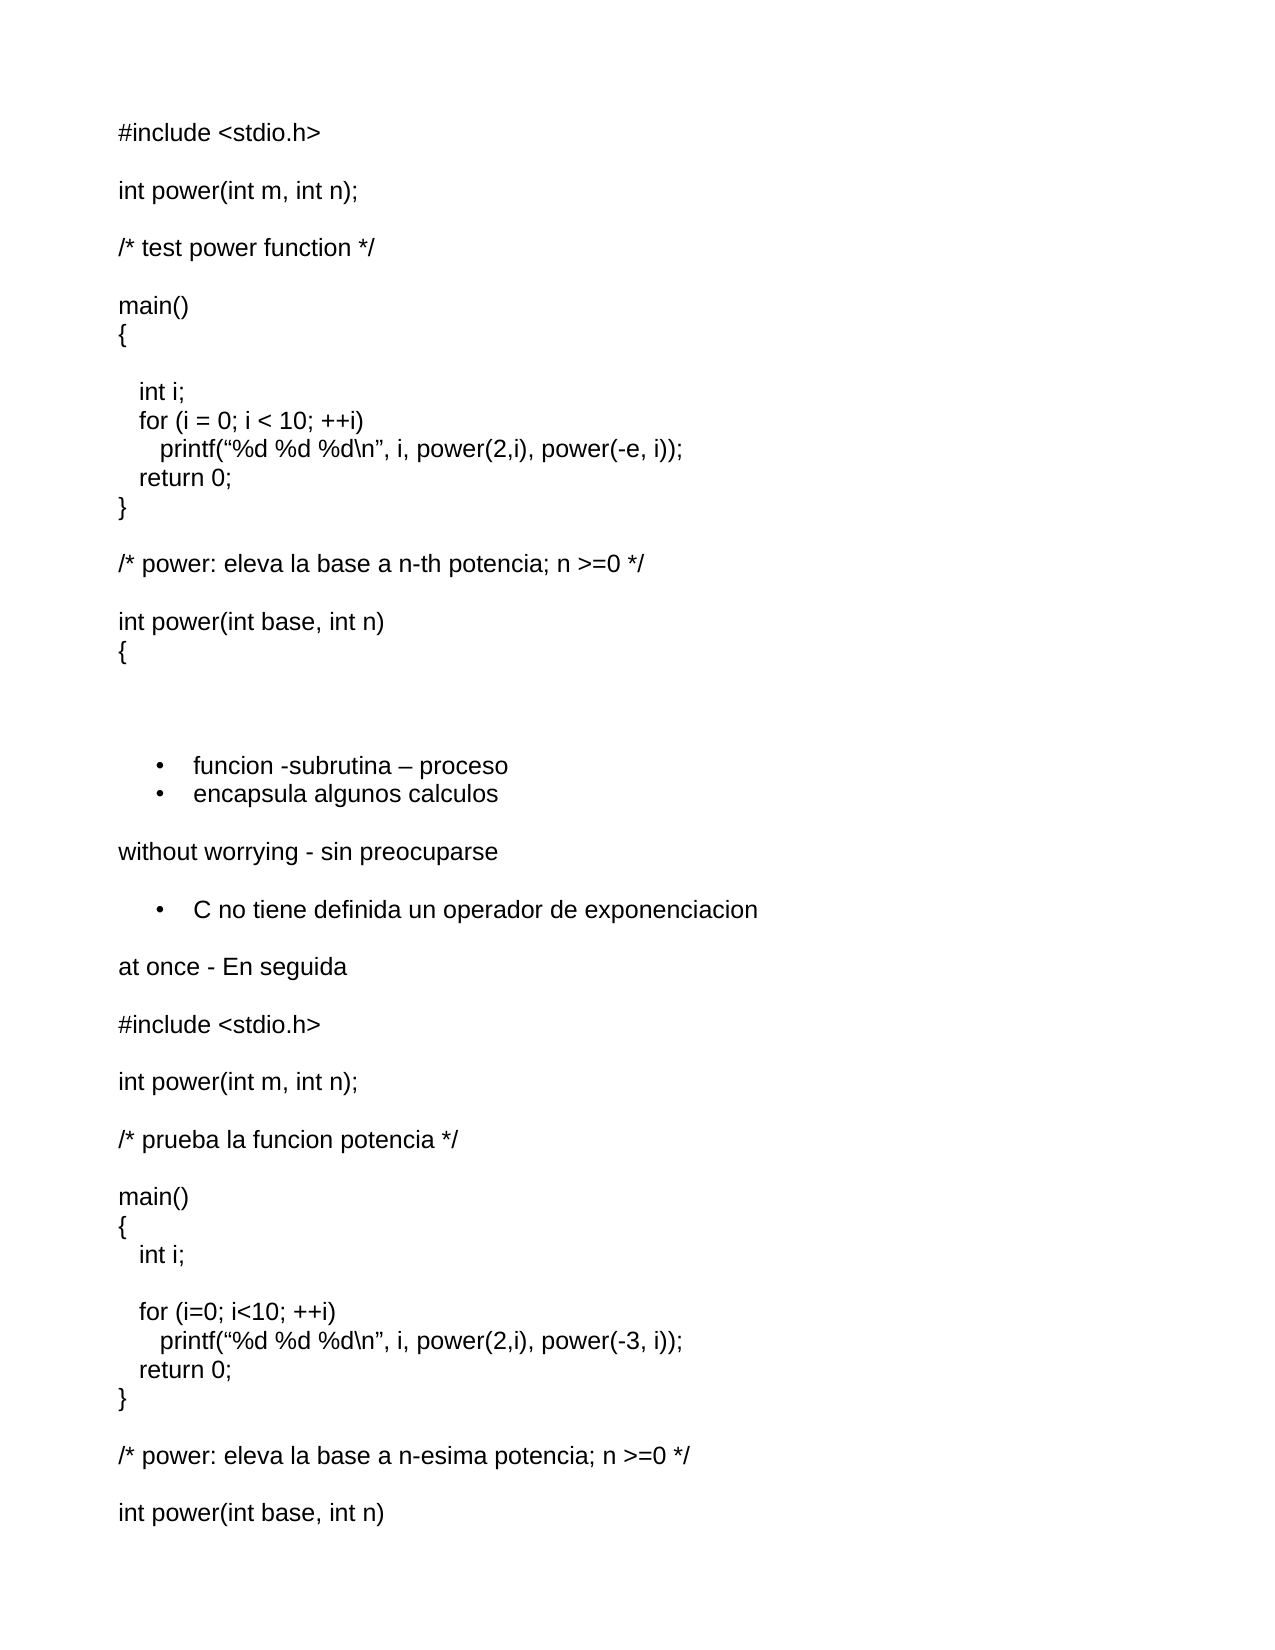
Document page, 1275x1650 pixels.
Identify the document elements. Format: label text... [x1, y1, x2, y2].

text printf(“%d %d %d\n”, i, power(2,i), power(-3, i)); [118, 1326, 1157, 1355]
text int i; [118, 377, 1157, 406]
text /* test power function */ [118, 233, 1157, 262]
text /* power: eleva la base a n-esima potencia; n >=0 */ [118, 1441, 1157, 1470]
text int power(int m, int n); [118, 1067, 1157, 1096]
text int power(int m, int n); [118, 176, 1157, 204]
text for (i = 0; i < 10; ++i) [118, 406, 1157, 434]
text int power(int base, int n) [118, 1498, 1157, 1527]
text /* prueba la funcion potencia */ [118, 1125, 1157, 1153]
text printf(“%d %d %d\n”, i, power(2,i), power(-e, i)); [118, 434, 1157, 463]
text { [118, 636, 1157, 664]
text main() [118, 291, 1157, 319]
text return 0; [118, 463, 1157, 492]
text /* power: eleva la base a n-th potencia; n >=0 */ [118, 549, 1157, 578]
text main() [118, 1182, 1157, 1211]
text int power(int base, int n) [118, 607, 1157, 636]
text } [118, 1383, 1157, 1412]
text { [118, 1211, 1157, 1240]
text { [118, 319, 1157, 348]
list C no tiene definida un operador de exponenciacion [156, 894, 1157, 923]
text return 0; [118, 1355, 1157, 1383]
text #include <stdio.h> [118, 118, 1157, 147]
text #include <stdio.h> [118, 1010, 1157, 1038]
text for (i=0; i<10; ++i) [118, 1297, 1157, 1326]
text } [118, 492, 1157, 521]
list encapsula algunos calculos [156, 779, 1157, 808]
text int i; [118, 1240, 1157, 1268]
list funcion -subrutina – proceso [156, 751, 1157, 779]
text without worrying - sin preocuparse [118, 837, 1157, 866]
text at once - En seguida [118, 952, 1157, 981]
